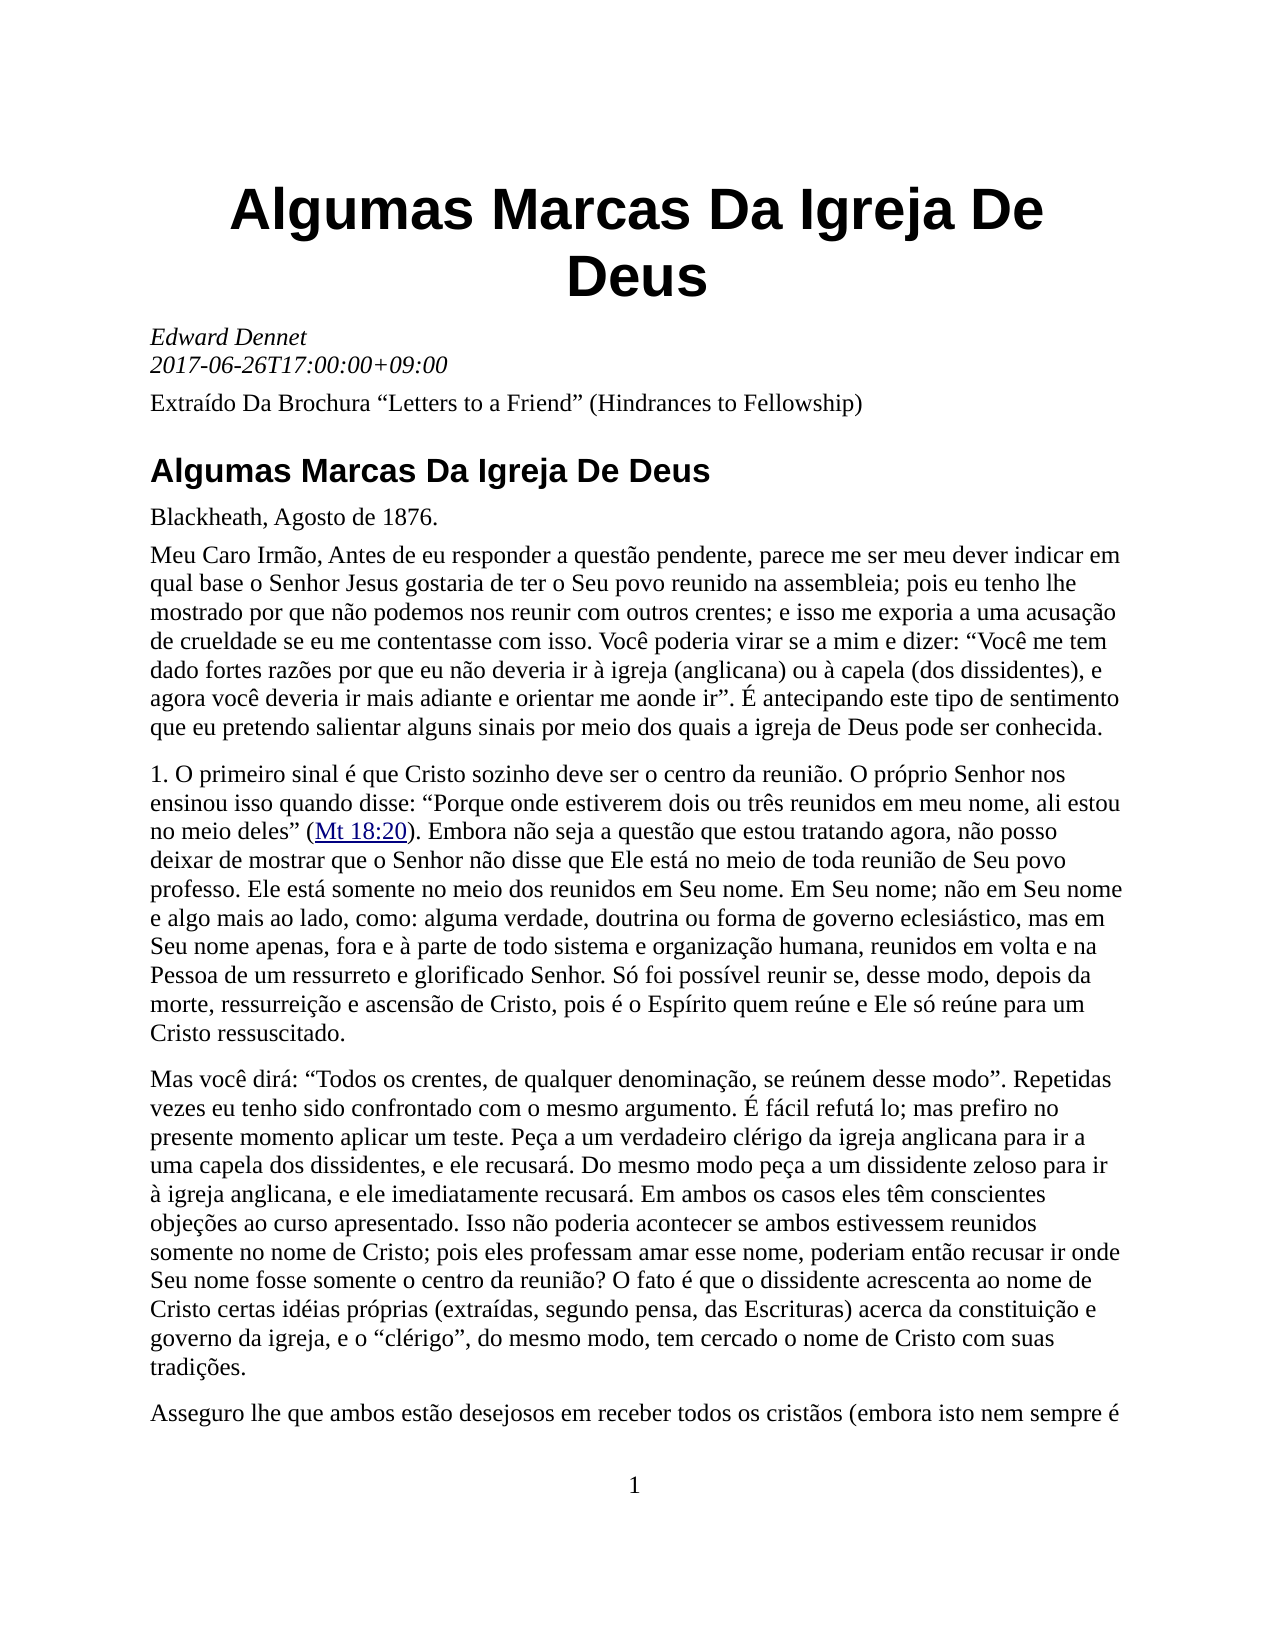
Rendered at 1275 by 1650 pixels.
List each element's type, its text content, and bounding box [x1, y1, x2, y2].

text Asseguro lhe que ambos estão desejosos em receber todos os cristãos (embora isto nem sempre é [150, 1398, 1125, 1427]
text Mas você dirá: “Todos os crentes, de qualquer denominação, se reúnem desse modo”. Repetidas vezes eu tenho sido confrontado com o mesmo argumento. É fácil refutá lo; mas prefiro no presente momento aplicar um teste. Peça a um verdadeiro clérigo da igreja anglicana para ir a uma capela dos dissidentes, e ele recusará. Do mesmo modo peça a um dissidente zeloso para ir à igreja anglicana, e ele imediatamente recusará. Em ambos os casos eles têm conscientes objeções ao curso apresentado. Isso não poderia acontecer se ambos estivessem reunidos somente no nome de Cristo; pois eles professam amar esse nome, poderiam então recusar ir onde Seu nome fosse somente o centro da reunião? O fato é que o dissidente acrescenta ao nome de Cristo certas idéias próprias (extraídas, segundo pensa, das Escrituras) acerca da constituição e governo da igreja, e o “clérigo”, do mesmo modo, tem cercado o nome de Cristo com suas tradições. [150, 1064, 1125, 1381]
text 1. O primeiro sinal é que Cristo sozinho deve ser o centro da reunião. O próprio Senhor nos ensinou isso quando disse: “Porque onde estiverem dois ou três reunidos em meu nome, ali estou no meio deles” (Mt 18:20). Embora não seja a questão que estou tratando agora, não posso deixar de mostrar que o Senhor não disse que Ele está no meio de toda reunião de Seu povo professo. Ele está somente no meio dos reunidos em Seu nome. Em Seu nome; não em Seu nome e algo mais ao lado, como: alguma verdade, doutrina ou forma de governo eclesiástico, mas em Seu nome apenas, fora e à parte de todo sistema e organização humana, reunidos em volta e na Pessoa de um ressurreto e glorificado Senhor. Só foi possível reunir se, desse modo, depois da morte, ressurreição e ascensão de Cristo, pois é o Espírito quem reúne e Ele só reúne para um Cristo ressuscitado. [150, 759, 1125, 1046]
title Algumas Marcas Da Igreja De Deus [150, 175, 1125, 309]
text Edward Dennet [150, 322, 1125, 350]
subtitle Algumas Marcas Da Igreja De Deus [150, 451, 1125, 489]
text 2017-06-26T17:00:00+09:00 [150, 350, 1125, 379]
text Blackheath, Agosto de 1876. [150, 502, 1125, 531]
text Extraído Da Brochura “Letters to a Friend” (Hindrances to Fellowship) [150, 388, 1125, 417]
text Meu Caro Irmão, Antes de eu responder a questão pendente, parece me ser meu dever indicar em qual base o Senhor Jesus gostaria de ter o Seu povo reunido na assembleia; pois eu tenho lhe mostrado por que não podemos nos reunir com outros crentes; e isso me exporia a uma acusação de crueldade se eu me contentasse com isso. Você poderia virar se a mim e dizer: “Você me tem dado fortes razões por que eu não deveria ir à igreja (anglicana) ou à capela (dos dissidentes), e agora você deveria ir mais adiante e orientar me aonde ir”. É antecipando este tipo de sentimento que eu pretendo salientar alguns sinais por meio dos quais a igreja de Deus pode ser conhecida. [150, 540, 1125, 741]
